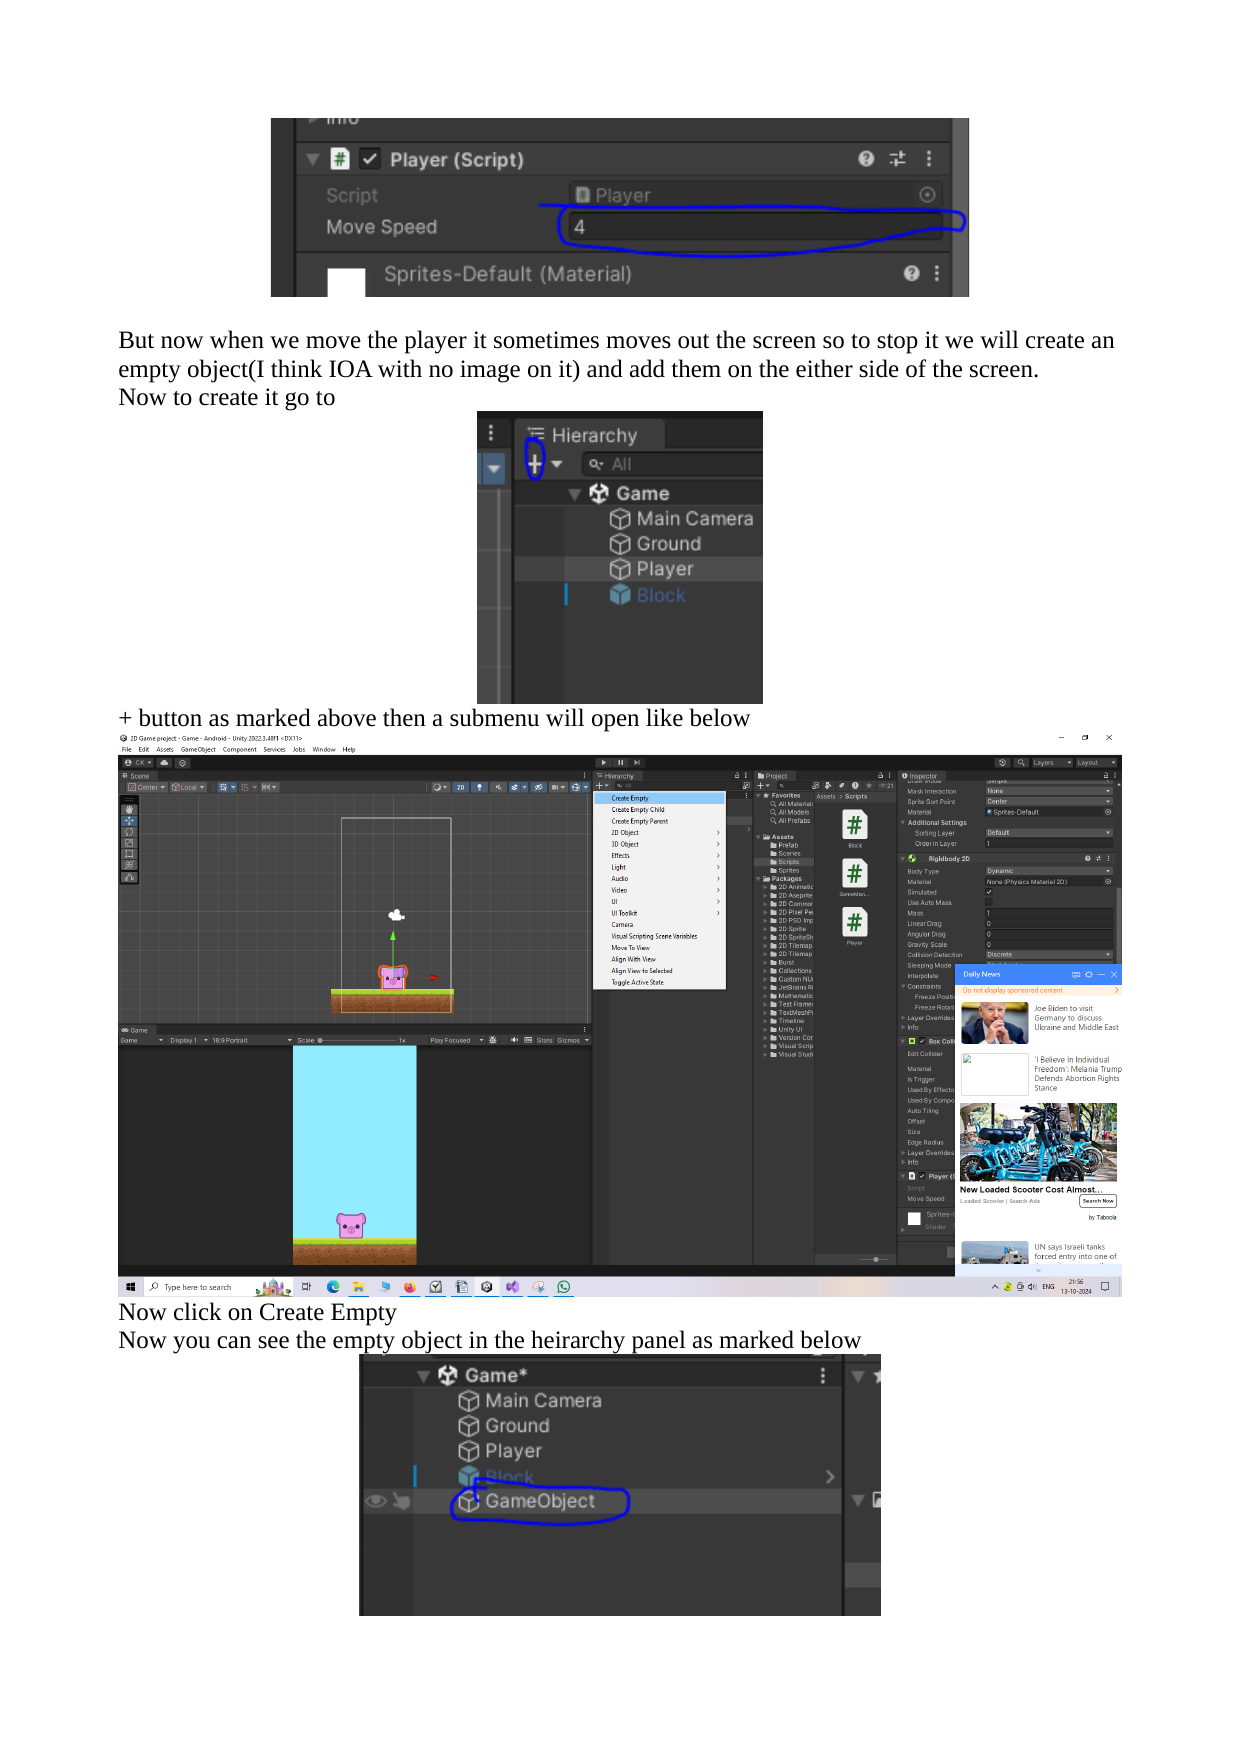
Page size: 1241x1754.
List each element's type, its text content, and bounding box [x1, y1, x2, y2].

text + button as marked above then a submenu will open like below [118, 411, 1122, 732]
text Now you can see the empty object in the heirarchy panel as marked below [118, 1326, 1122, 1354]
picture [359, 1354, 881, 1616]
picture [477, 411, 763, 704]
picture [118, 732, 1122, 1297]
text Now click on Create Empty [118, 1297, 1122, 1326]
text But now when we move the player it sometimes moves out the screen so to stop it we will create an empty object(I think IOA with no image on it) and add them on the either side of the screen. [118, 325, 1122, 382]
text Now to create it go to [118, 382, 1122, 411]
picture [270, 118, 970, 297]
